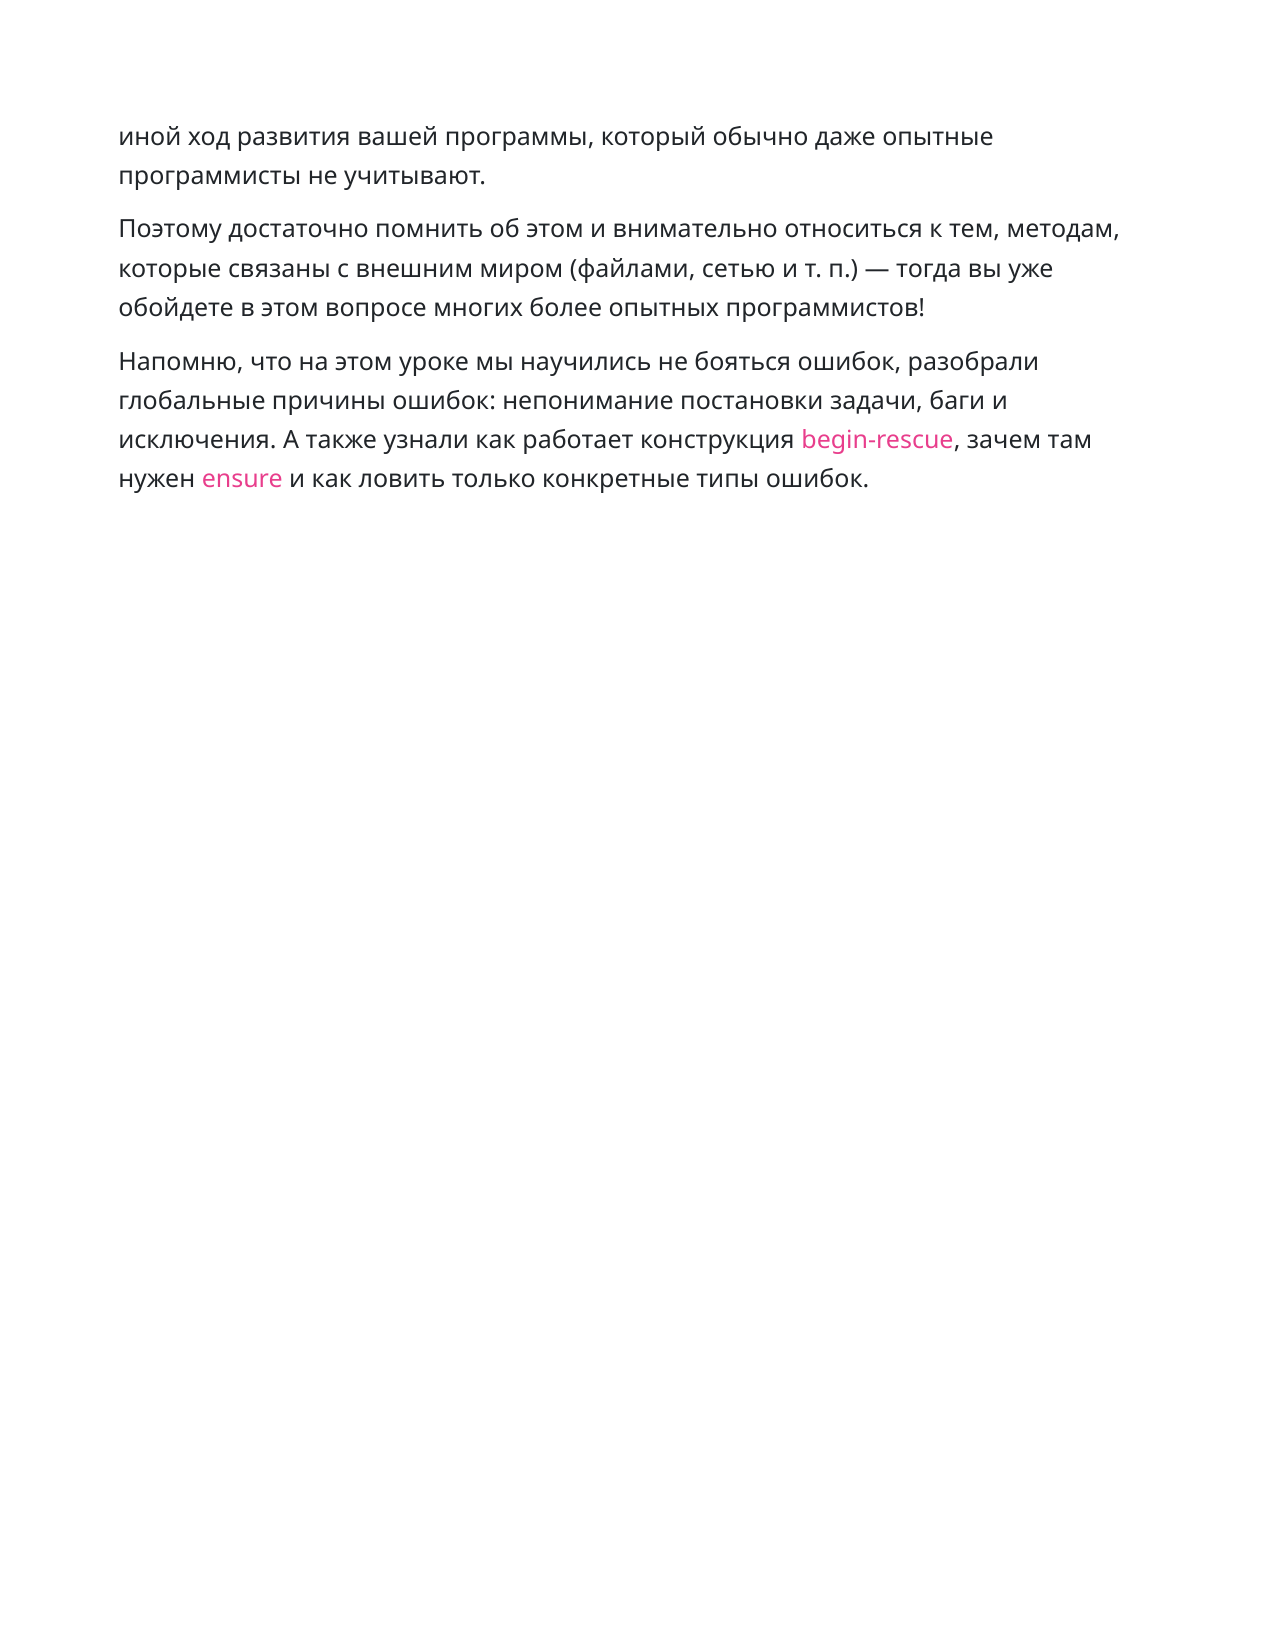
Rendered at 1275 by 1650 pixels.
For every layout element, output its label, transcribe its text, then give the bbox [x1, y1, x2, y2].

text Напомню, что на этом уроке мы научились не бояться ошибок, разобрали глобальные причины ошибок: непонимание постановки задачи, баги и исключения. А также узнали как работает конструкция begin-rescue, зачем там нужен ensure и как ловить только конкретные типы ошибок. [118, 343, 1157, 495]
text Поэтому достаточно помнить об этом и внимательно относиться к тем, методам, которые связаны с внешним миром (файлами, сетью и т. п.) — тогда вы уже обойдете в этом вопросе многих более опытных программистов! [118, 211, 1157, 323]
text иной ход развития вашей программы, который обычно даже опытные программисты не учитывают. [118, 118, 1157, 191]
